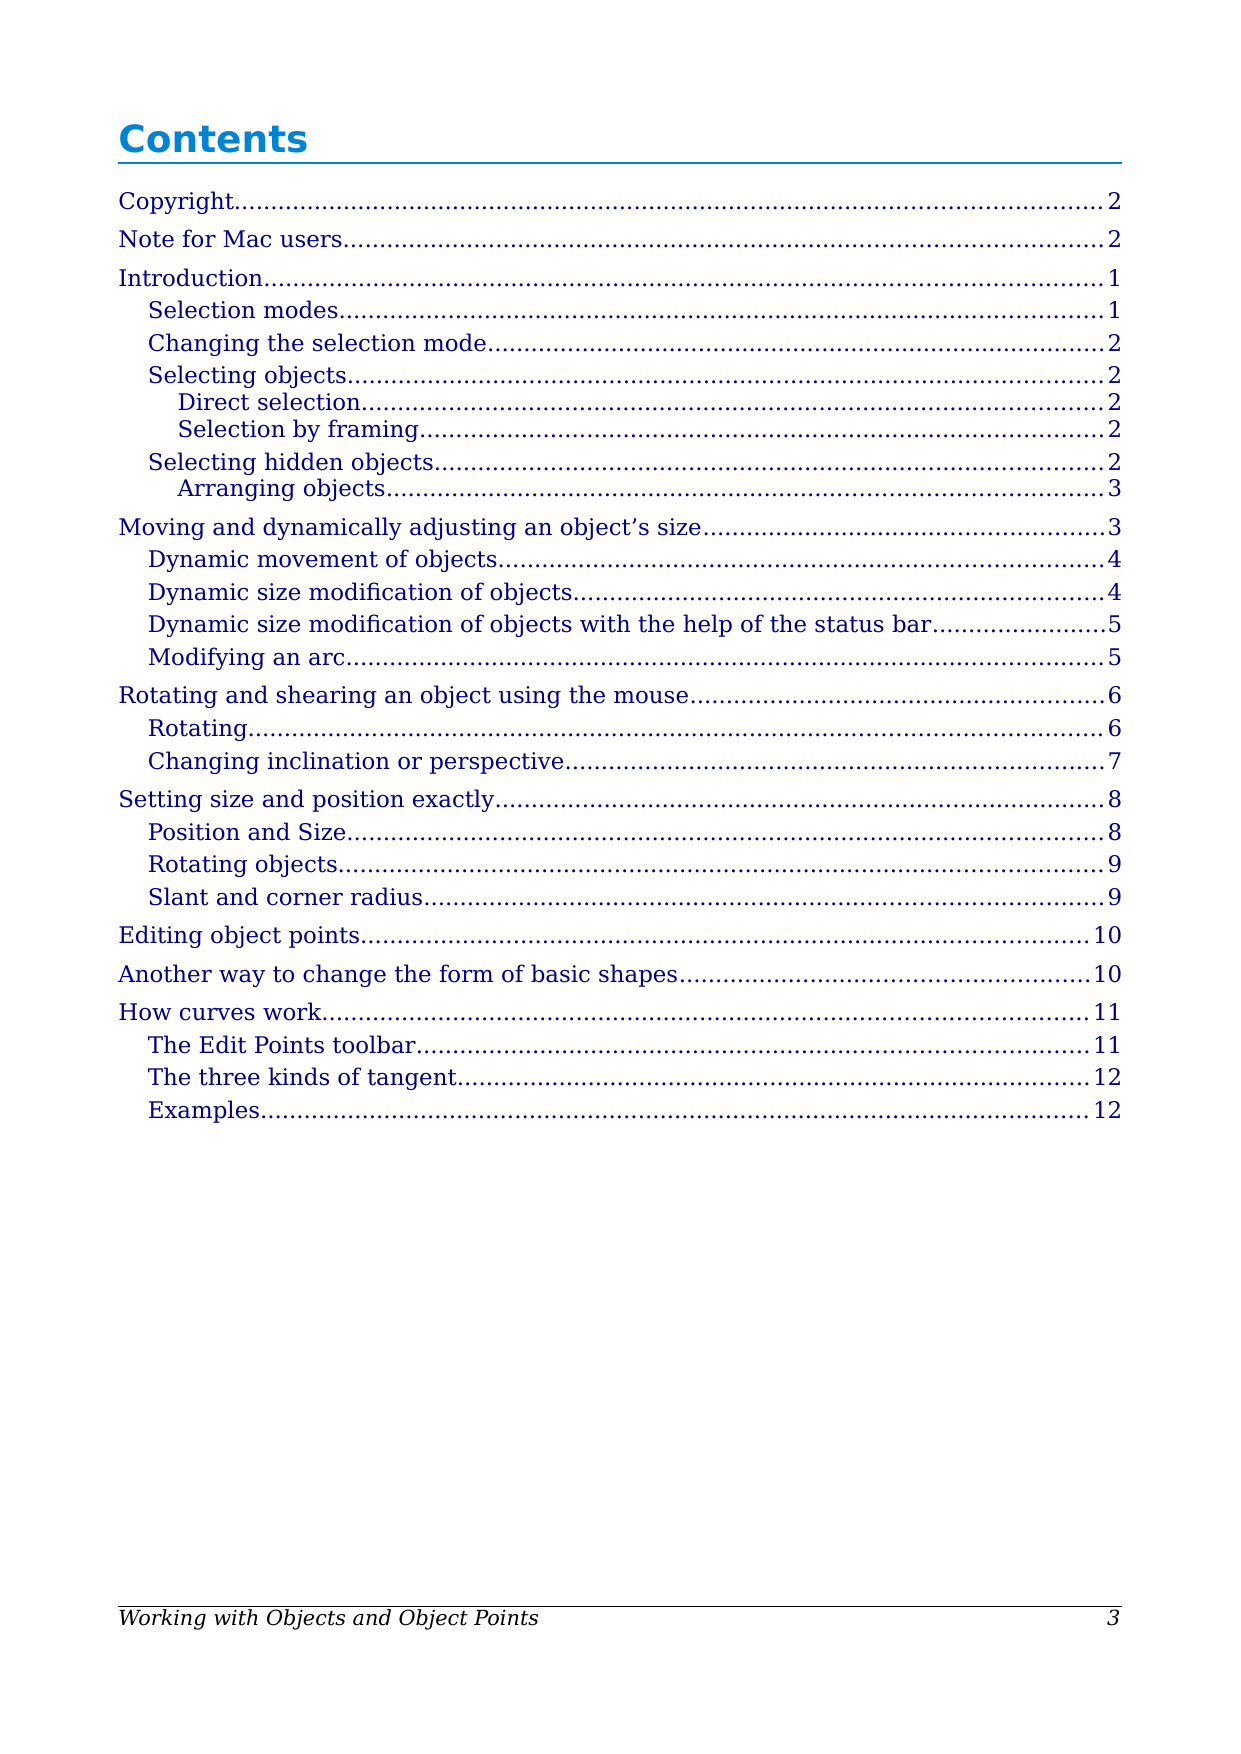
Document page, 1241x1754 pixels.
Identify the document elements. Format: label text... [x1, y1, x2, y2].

text Slant and corner radius 9 [148, 884, 1122, 911]
text Moving and dynamically adjusting an object’s size 3 [118, 514, 1122, 540]
text Position and Size 8 [148, 819, 1122, 846]
text Note for Mac users 2 [118, 226, 1122, 253]
text Rotating and shearing an object using the mouse 6 [118, 683, 1122, 709]
text Selecting hidden objects 2 [148, 449, 1122, 475]
text Selection modes 1 [148, 297, 1122, 324]
text Direct selection 2 [177, 389, 1122, 416]
text Contents [118, 118, 1122, 162]
text The Edit Points toolbar 11 [148, 1032, 1122, 1059]
text Dynamic size modification of objects 4 [148, 579, 1122, 606]
text Copyright 2 [118, 188, 1122, 215]
text Changing the selection mode 2 [148, 330, 1122, 357]
text Modifying an arc 5 [148, 644, 1122, 671]
text Introduction 1 [118, 265, 1122, 292]
text Setting size and position exactly 8 [118, 786, 1122, 813]
text Editing object points 10 [118, 922, 1122, 949]
text Examples 12 [148, 1097, 1122, 1124]
text Dynamic movement of objects 4 [148, 546, 1122, 573]
text Rotating 6 [148, 715, 1122, 742]
text How curves work 11 [118, 999, 1122, 1026]
text Selecting objects 2 [148, 363, 1122, 389]
text Arranging objects 3 [177, 475, 1122, 502]
text Dynamic size modification of objects with the help of the status bar 5 [148, 612, 1122, 638]
text Selection by framing 2 [177, 416, 1122, 443]
text The three kinds of tangent 12 [148, 1064, 1122, 1091]
text Another way to change the form of basic shapes 10 [118, 961, 1122, 988]
text Rotating objects 9 [148, 851, 1122, 878]
text Changing inclination or perspective 7 [148, 748, 1122, 774]
